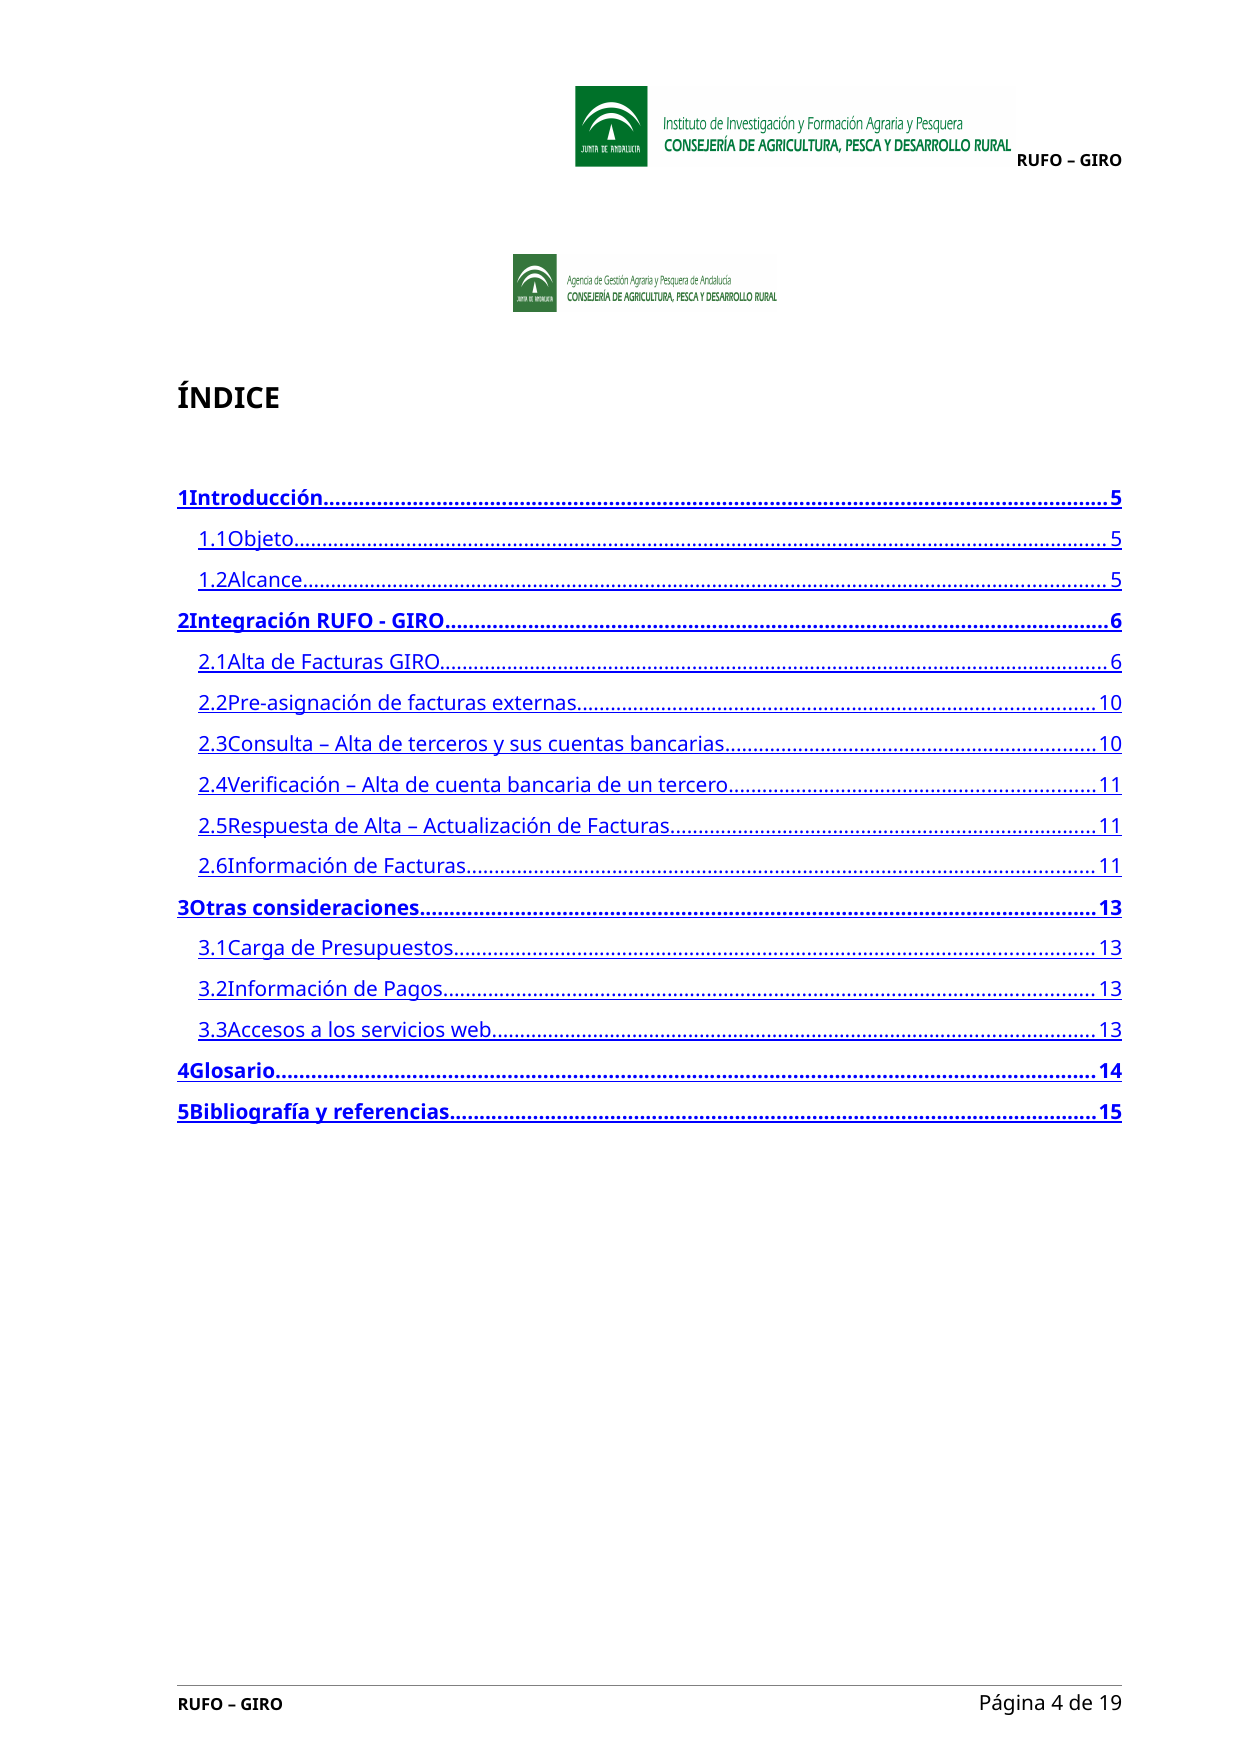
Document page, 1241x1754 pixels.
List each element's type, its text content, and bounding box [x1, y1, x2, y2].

text 2.2Pre-asignación de facturas externas 10 [198, 688, 1122, 712]
text 2Integración RUFO - GIRO 6 [177, 606, 1122, 630]
text 2.4Verificación – Alta de cuenta bancaria de un tercero 11 [198, 770, 1122, 794]
text 5Bibliografía y referencias 15 [177, 1097, 1122, 1121]
text 1Introducción 5 [177, 483, 1122, 507]
text 3Otras consideraciones 13 [177, 893, 1122, 917]
text 2.1Alta de Facturas GIRO. 6 [198, 647, 1122, 671]
text ÍNDICE [177, 378, 1122, 417]
text 4Glosario 14 [177, 1056, 1122, 1081]
text 1.2Alcance 5 [198, 565, 1122, 589]
text 2.6Información de Facturas. 11 [198, 852, 1122, 876]
text 1.1Objeto 5 [198, 524, 1122, 548]
text 2.3Consulta – Alta de terceros y sus cuentas bancarias 10 [198, 729, 1122, 753]
text 3.1Carga de Presupuestos 13 [198, 933, 1122, 958]
picture [513, 254, 777, 312]
text 3.3Accesos a los servicios web 13 [198, 1015, 1122, 1039]
text 2.5Respuesta de Alta – Actualización de Facturas. 11 [198, 811, 1122, 835]
text 3.2Información de Pagos 13 [198, 974, 1122, 999]
picture [575, 86, 1017, 167]
